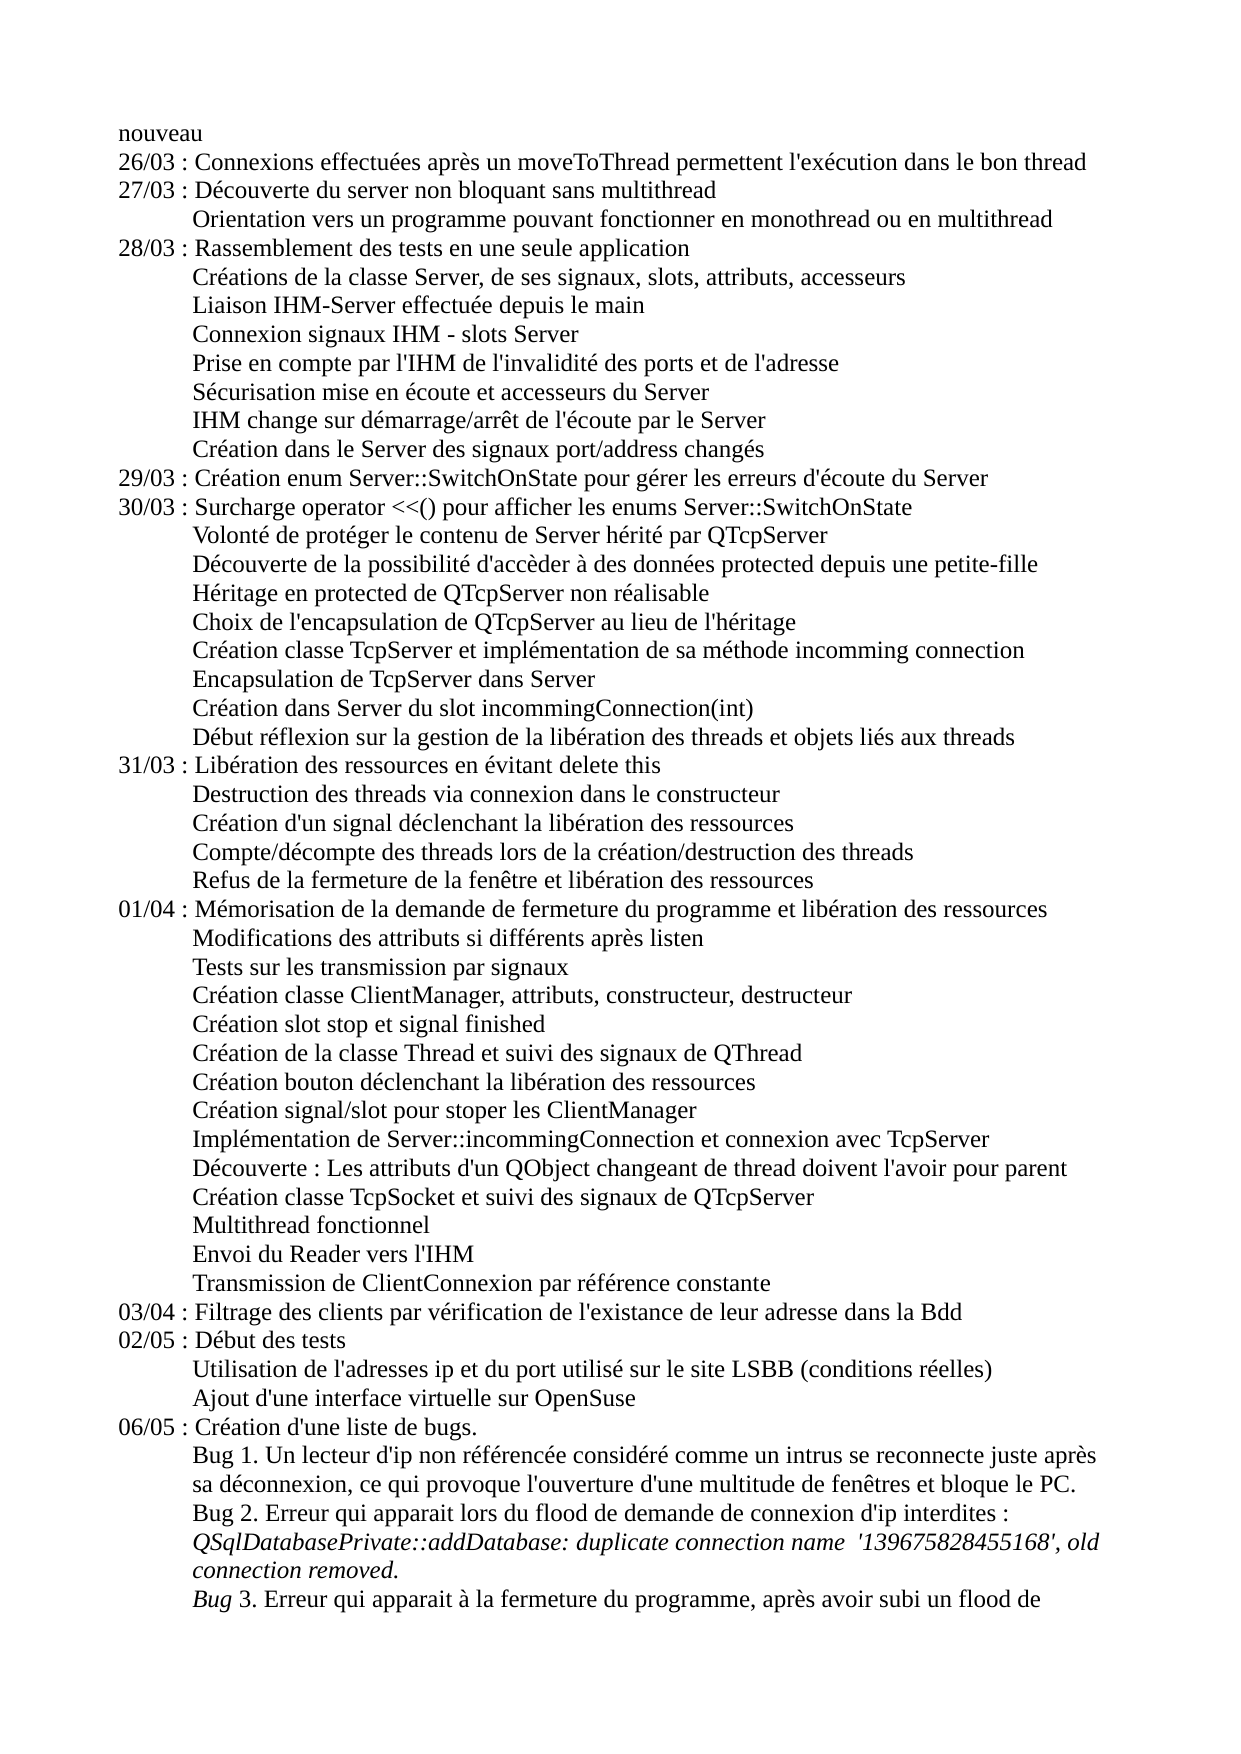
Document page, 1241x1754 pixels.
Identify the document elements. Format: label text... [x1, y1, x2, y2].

text Bug 3. Erreur qui apparait à la fermeture du programme, après avoir subi un flood de [118, 1584, 1122, 1613]
text Volonté de protéger le contenu de Server hérité par QTcpServer [118, 521, 1122, 549]
text Sécurisation mise en écoute et accesseurs du Server [118, 377, 1122, 406]
text Création classe TcpServer et implémentation de sa méthode incomming connection [118, 636, 1122, 664]
text Création slot stop et signal finished [118, 1009, 1122, 1038]
text 03/04 : Filtrage des clients par vérification de l'existance de leur adresse dans la Bdd [118, 1297, 1122, 1326]
text Découverte : Les attributs d'un QObject changeant de thread doivent l'avoir pour parent [118, 1153, 1122, 1182]
text Multithread fonctionnel [118, 1211, 1122, 1239]
text Bug 2. Erreur qui apparait lors du flood de demande de connexion d'ip interdites : [118, 1498, 1122, 1527]
text Tests sur les transmission par signaux [118, 952, 1122, 981]
text Connexion signaux IHM - slots Server [118, 319, 1122, 348]
text 26/03 : Connexions effectuées après un moveToThread permettent l'exécution dans le bon thread [118, 147, 1122, 176]
text Choix de l'encapsulation de QTcpServer au lieu de l'héritage [118, 607, 1122, 636]
text Prise en compte par l'IHM de l'invalidité des ports et de l'adresse [118, 348, 1122, 377]
text 06/05 : Création d'une liste de bugs. [118, 1412, 1122, 1441]
text Début réflexion sur la gestion de la libération des threads et objets liés aux threads [118, 722, 1122, 751]
text Création d'un signal déclenchant la libération des ressources [118, 808, 1122, 837]
text 01/04 : Mémorisation de la demande de fermeture du programme et libération des ressources [118, 894, 1122, 923]
text 31/03 : Libération des ressources en évitant delete this [118, 751, 1122, 779]
text QSqlDatabasePrivate::addDatabase: duplicate connection name '139675828455168', old connection removed. [118, 1527, 1122, 1584]
text Héritage en protected de QTcpServer non réalisable [118, 578, 1122, 607]
text Ajout d'une interface virtuelle sur OpenSuse [118, 1383, 1122, 1412]
text Création classe ClientManager, attributs, constructeur, destructeur [118, 981, 1122, 1009]
text Découverte de la possibilité d'accèder à des données protected depuis une petite-fille [118, 549, 1122, 578]
text Création signal/slot pour stoper les ClientManager [118, 1096, 1122, 1124]
text Liaison IHM-Server effectuée depuis le main [118, 291, 1122, 319]
text IHM change sur démarrage/arrêt de l'écoute par le Server [118, 406, 1122, 434]
text Modifications des attributs si différents après listen [118, 923, 1122, 952]
text nouveau [118, 118, 1122, 147]
text 29/03 : Création enum Server::SwitchOnState pour gérer les erreurs d'écoute du Server [118, 463, 1122, 492]
text Envoi du Reader vers l'IHM [118, 1239, 1122, 1268]
text 27/03 : Découverte du server non bloquant sans multithread [118, 176, 1122, 204]
text Implémentation de Server::incommingConnection et connexion avec TcpServer [118, 1124, 1122, 1153]
text Bug 1. Un lecteur d'ip non référencée considéré comme un intrus se reconnecte juste après sa déconnexion, ce qui provoque l'ouverture d'une multitude de fenêtres et bloque le PC. [118, 1441, 1122, 1498]
text Création dans Server du slot incommingConnection(int) [118, 693, 1122, 722]
text Destruction des threads via connexion dans le constructeur [118, 779, 1122, 808]
text Création classe TcpSocket et suivi des signaux de QTcpServer [118, 1182, 1122, 1211]
text 30/03 : Surcharge operator <<() pour afficher les enums Server::SwitchOnState [118, 492, 1122, 521]
text Création dans le Server des signaux port/address changés [118, 434, 1122, 463]
text Création bouton déclenchant la libération des ressources [118, 1067, 1122, 1096]
text Utilisation de l'adresses ip et du port utilisé sur le site LSBB (conditions réelles) [118, 1354, 1122, 1383]
text Création de la classe Thread et suivi des signaux de QThread [118, 1038, 1122, 1067]
text 28/03 : Rassemblement des tests en une seule application [118, 233, 1122, 262]
text Compte/décompte des threads lors de la création/destruction des threads [118, 837, 1122, 866]
text 02/05 : Début des tests [118, 1326, 1122, 1354]
text Encapsulation de TcpServer dans Server [118, 664, 1122, 693]
text Refus de la fermeture de la fenêtre et libération des ressources [118, 866, 1122, 894]
text Transmission de ClientConnexion par référence constante [118, 1268, 1122, 1297]
text Créations de la classe Server, de ses signaux, slots, attributs, accesseurs [118, 262, 1122, 291]
text Orientation vers un programme pouvant fonctionner en monothread ou en multithread [118, 204, 1122, 233]
